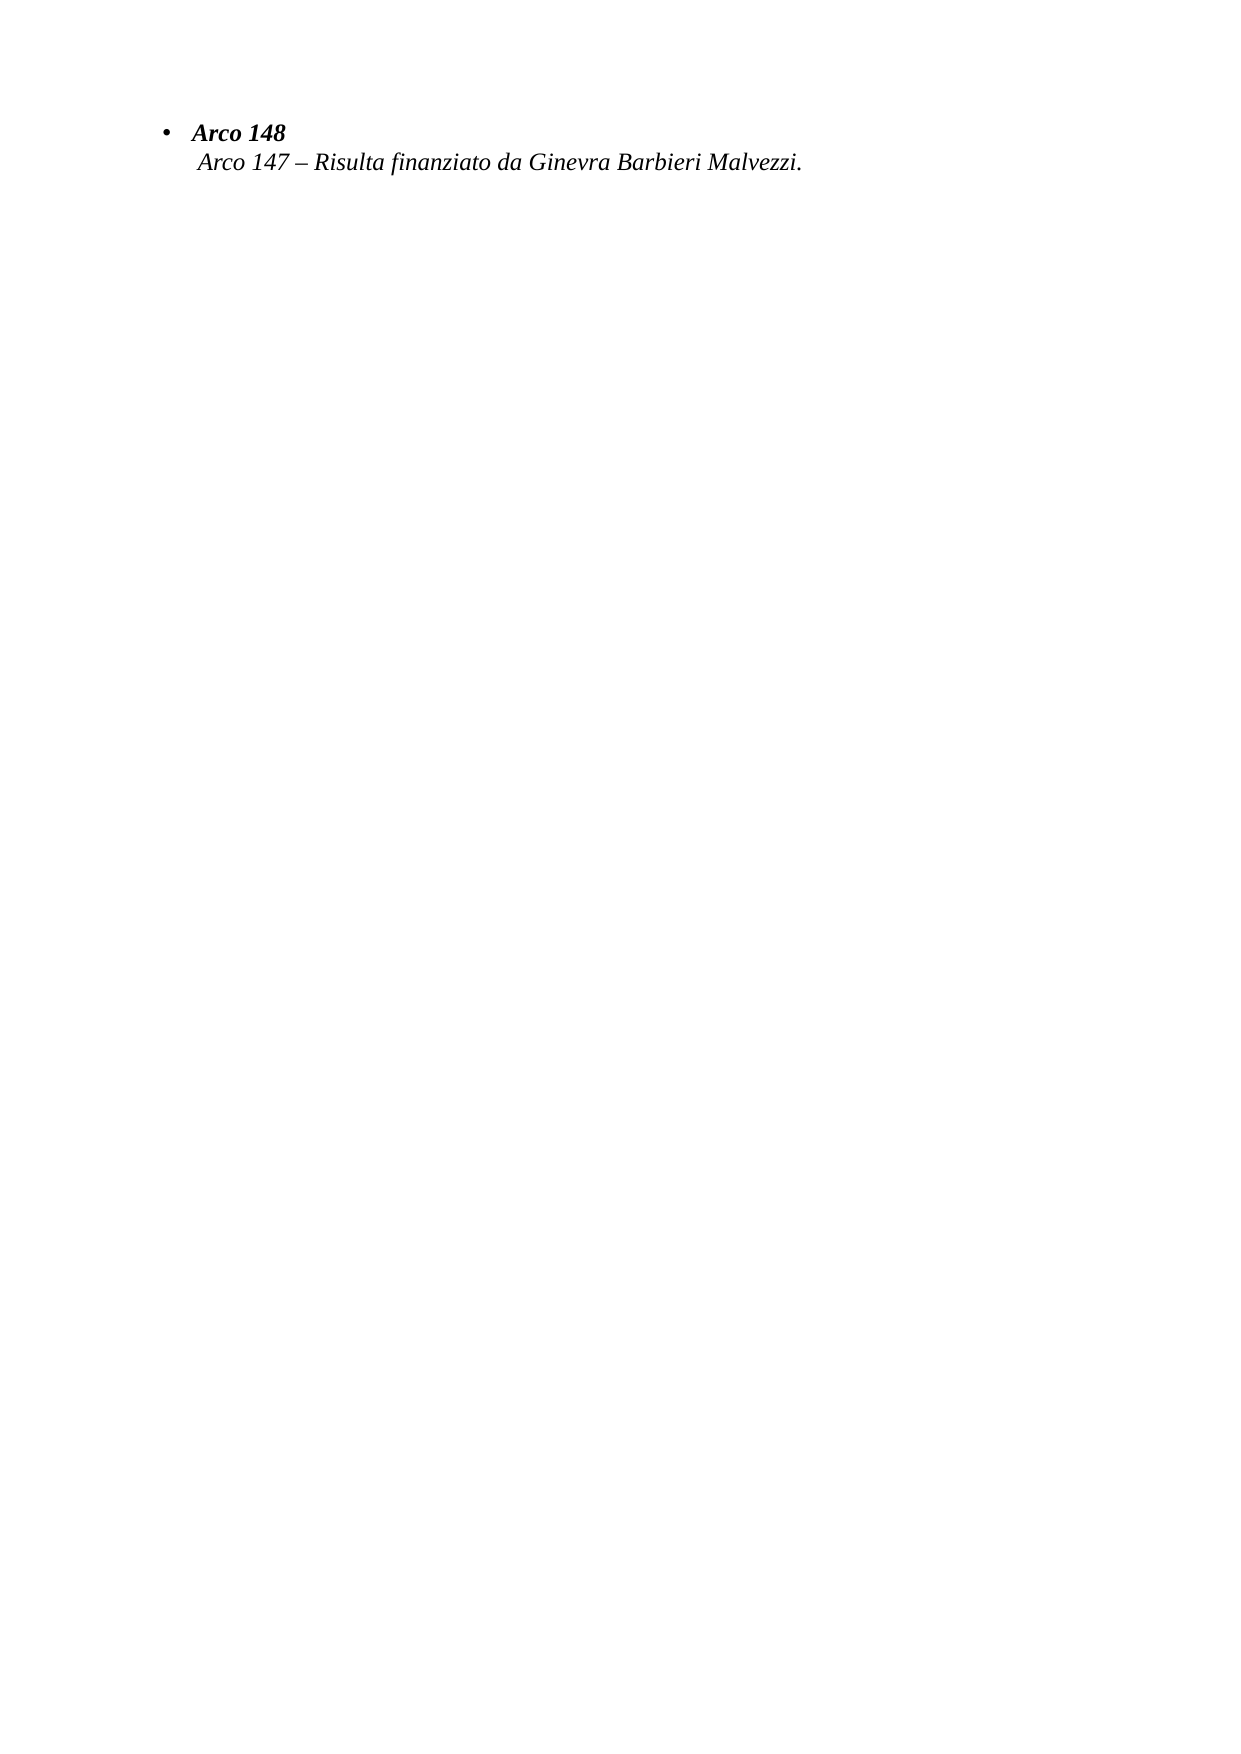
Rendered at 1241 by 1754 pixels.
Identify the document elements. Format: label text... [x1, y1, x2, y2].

list Arco 148 Arco 147 – Risulta finanziato da Ginevra Barbieri Malvezzi. [162, 118, 1122, 176]
